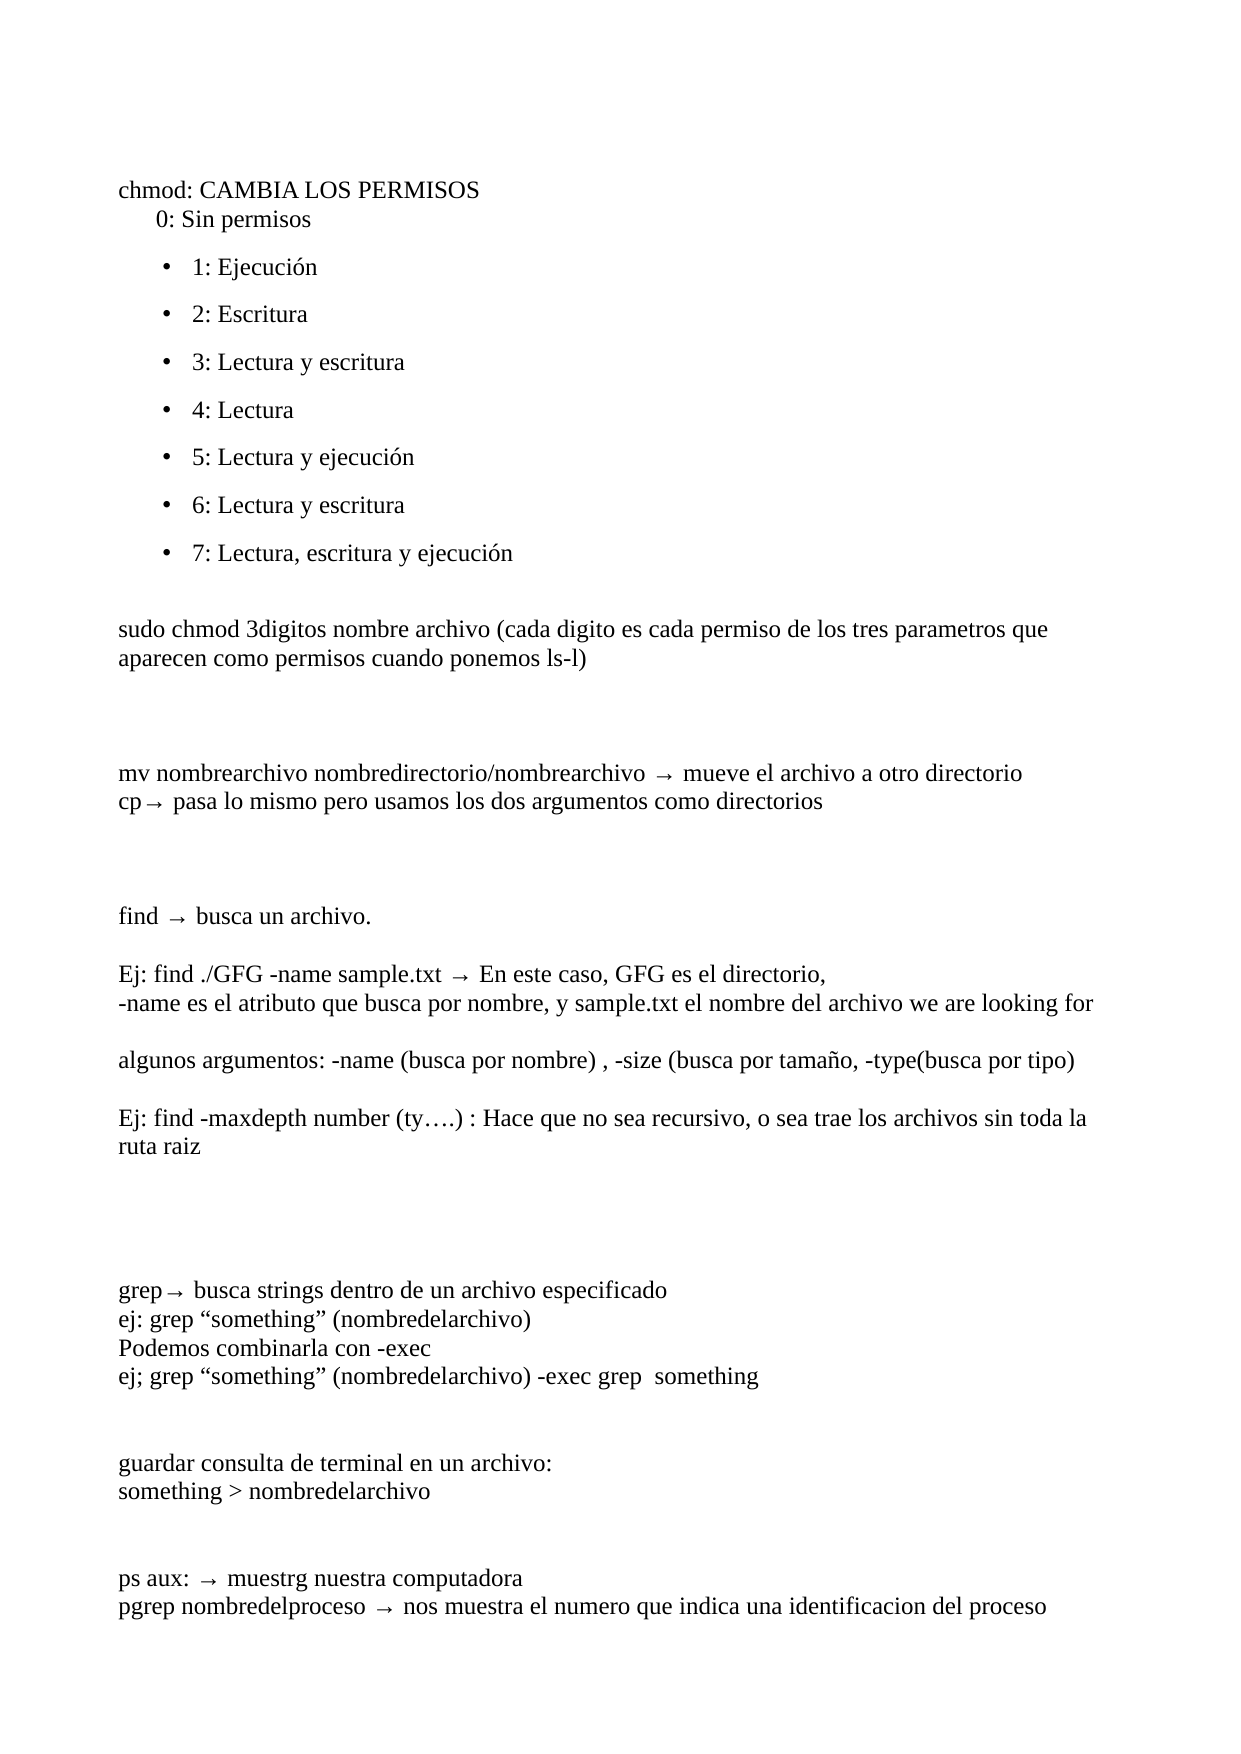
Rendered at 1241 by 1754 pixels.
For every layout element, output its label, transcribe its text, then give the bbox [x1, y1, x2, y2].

text Ej: find -maxdepth number (ty….) : Hace que no sea recursivo, o sea trae los archivos sin toda la ruta raiz [118, 1103, 1122, 1160]
list 4: Lectura [162, 395, 1122, 423]
text something > nombredelarchivo [118, 1476, 1122, 1505]
text mv nombrearchivo nombredirectorio/nombrearchivo → mueve el archivo a otro directorio [118, 758, 1122, 786]
text chmod: CAMBIA LOS PERMISOS [118, 176, 1122, 204]
text Podemos combinarla con -exec ej; grep “something” (nombredelarchivo) -exec grep something [118, 1333, 1122, 1390]
text guardar consulta de terminal en un archivo: [118, 1448, 1122, 1476]
text find → busca un archivo. [118, 901, 1122, 930]
text 0: Sin permisos [118, 204, 1122, 233]
list 1: Ejecución [162, 252, 1122, 281]
text algunos argumentos: -name (busca por nombre) , -size (busca por tamaño, -type(busca por tipo) [118, 1045, 1122, 1074]
list 3: Lectura y escritura [162, 347, 1122, 376]
list 5: Lectura y ejecución [162, 442, 1122, 471]
text ps aux: → muestrg nuestra computadora [118, 1563, 1122, 1591]
text cp→ pasa lo mismo pero usamos los dos argumentos como directorios [118, 786, 1122, 815]
list 7: Lectura, escritura y ejecución [162, 538, 1122, 566]
list 2: Escritura [162, 299, 1122, 328]
text grep→ busca strings dentro de un archivo especificado [118, 1275, 1122, 1304]
text sudo chmod 3digitos nombre archivo (cada digito es cada permiso de los tres parametros que aparecen como permisos cuando ponemos ls-l) [118, 614, 1122, 671]
text ej: grep “something” (nombredelarchivo) [118, 1304, 1122, 1333]
list 6: Lectura y escritura [162, 490, 1122, 519]
text pgrep nombredelproceso → nos muestra el numero que indica una identificacion del proceso [118, 1591, 1122, 1620]
text -name es el atributo que busca por nombre, y sample.txt el nombre del archivo we are looking for [118, 988, 1122, 1016]
text Ej: find ./GFG -name sample.txt → En este caso, GFG es el directorio, [118, 959, 1122, 988]
